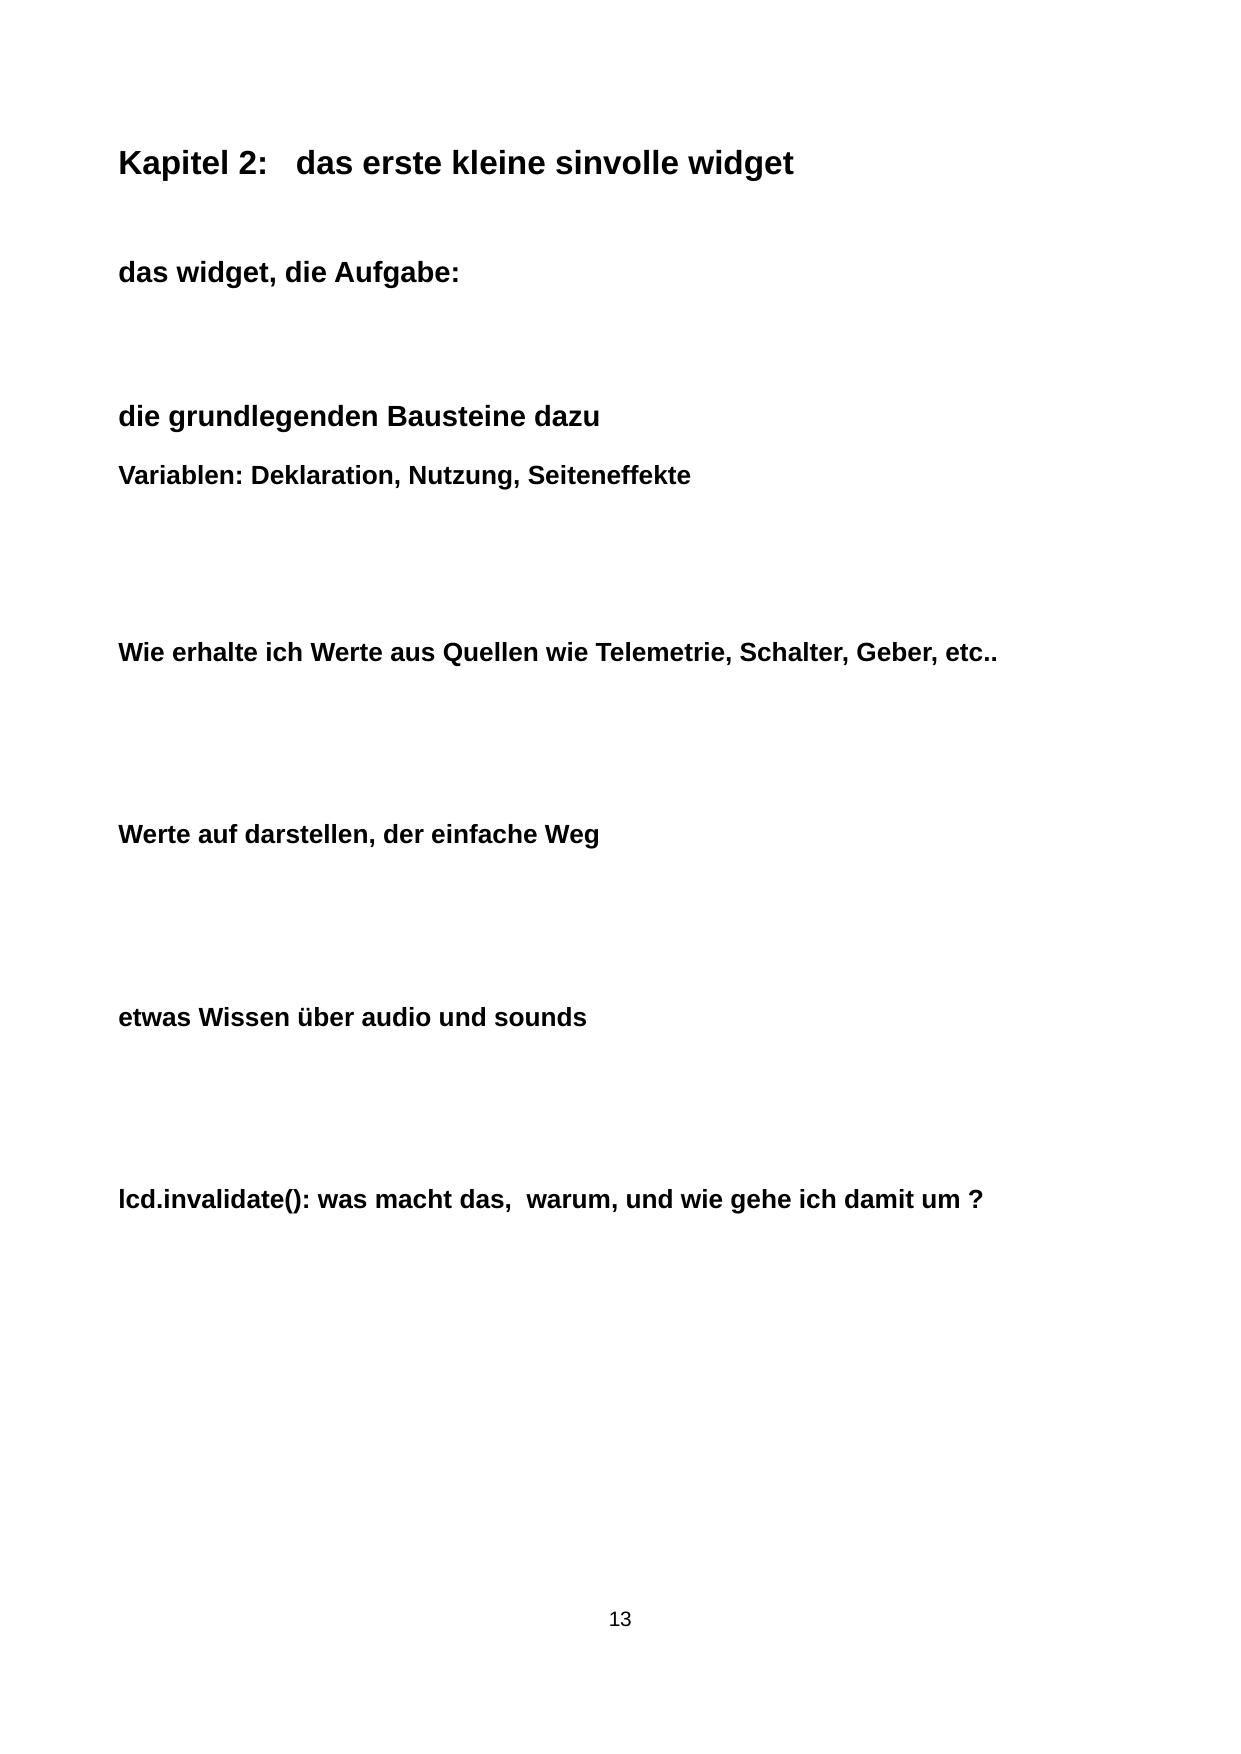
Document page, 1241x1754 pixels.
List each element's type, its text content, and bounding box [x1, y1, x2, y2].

subtitle die grundlegenden Bausteine dazu [118, 399, 1122, 433]
subtitle Werte auf darstellen, der einfache Weg [118, 819, 1122, 849]
subtitle lcd.invalidate(): was macht das, warum, und wie gehe ich damit um ? [118, 1184, 1122, 1214]
subtitle etwas Wissen über audio und sounds [118, 1001, 1122, 1032]
subtitle Variablen: Deklaration, Nutzung, Seiteneffekte [118, 460, 1122, 490]
subtitle das widget, die Aufgabe: [118, 255, 1122, 289]
subtitle Kapitel 2: das erste kleine sinvolle widget [118, 143, 1122, 182]
subtitle Wie erhalte ich Werte aus Quellen wie Telemetrie, Schalter, Geber, etc.. [118, 637, 1122, 667]
